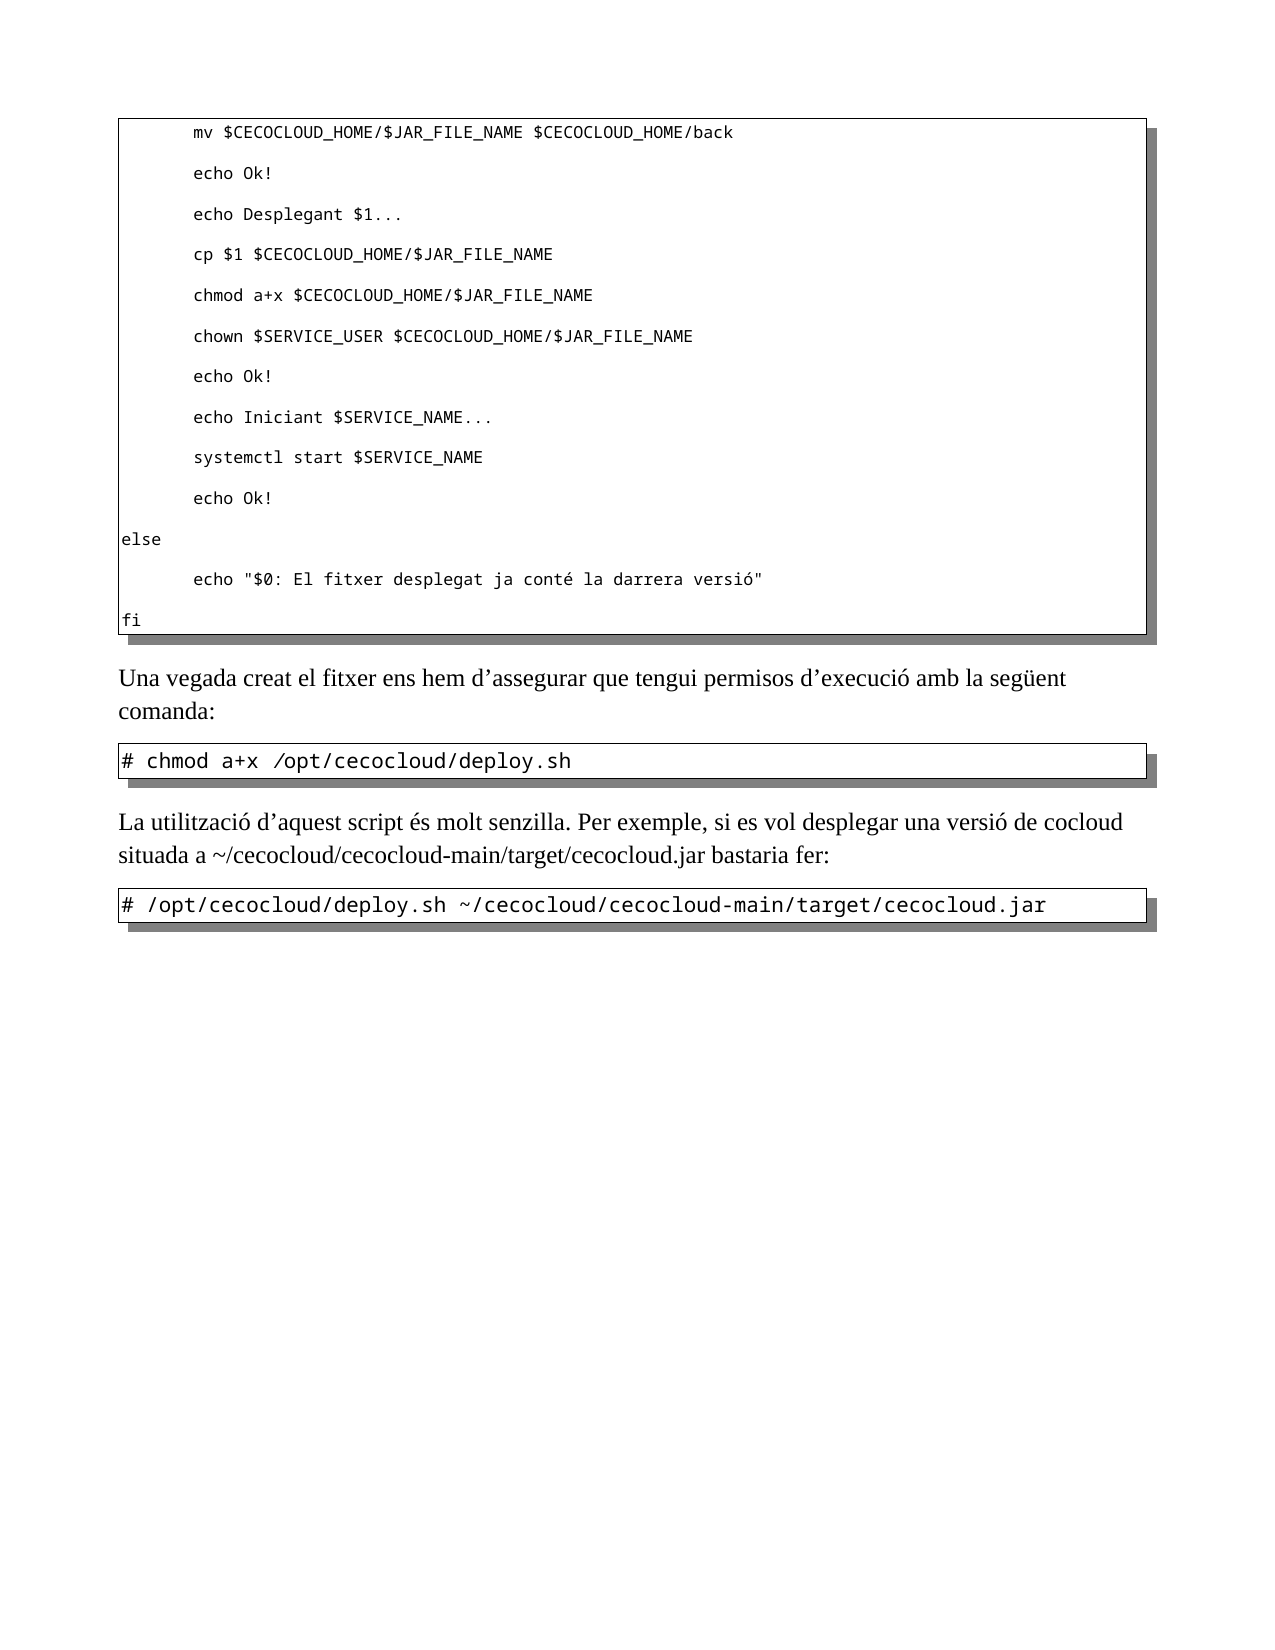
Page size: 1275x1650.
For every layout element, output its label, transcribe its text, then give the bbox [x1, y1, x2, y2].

text chown $SERVICE_USER $CECOCLOUD_HOME/$JAR_FILE_NAME [119, 321, 1146, 347]
text # chmod a+x /opt/cecocloud/deploy.sh [119, 744, 1146, 778]
text echo Desplegant $1... [119, 199, 1146, 225]
text Una vegada creat el fitxer ens hem d’assegurar que tengui permisos d’execució amb la següent comanda: [118, 663, 1157, 724]
text fi [119, 606, 1146, 634]
text chmod a+x $CECOCLOUD_HOME/$JAR_FILE_NAME [119, 281, 1146, 306]
text systemctl start $SERVICE_NAME [119, 443, 1146, 469]
text else [119, 524, 1146, 550]
text echo Iniciant $SERVICE_NAME... [119, 402, 1146, 428]
text echo Ok! [119, 159, 1146, 184]
text echo "$0: El fitxer desplegat ja conté la darrera versió" [119, 565, 1146, 591]
text echo Ok! [119, 362, 1146, 388]
text La utilització d’aquest script és molt senzilla. Per exemple, si es vol desplegar una versió de cocloud situada a ~/cecocloud/cecocloud-main/target/cecocloud.jar bastaria fer: [118, 807, 1157, 869]
text echo Ok! [119, 484, 1146, 509]
text # /opt/cecocloud/deploy.sh ~/cecocloud/cecocloud-main/target/cecocloud.jar [119, 889, 1146, 922]
text mv $CECOCLOUD_HOME/$JAR_FILE_NAME $CECOCLOUD_HOME/back [119, 119, 1146, 144]
text cp $1 $CECOCLOUD_HOME/$JAR_FILE_NAME [119, 240, 1146, 266]
